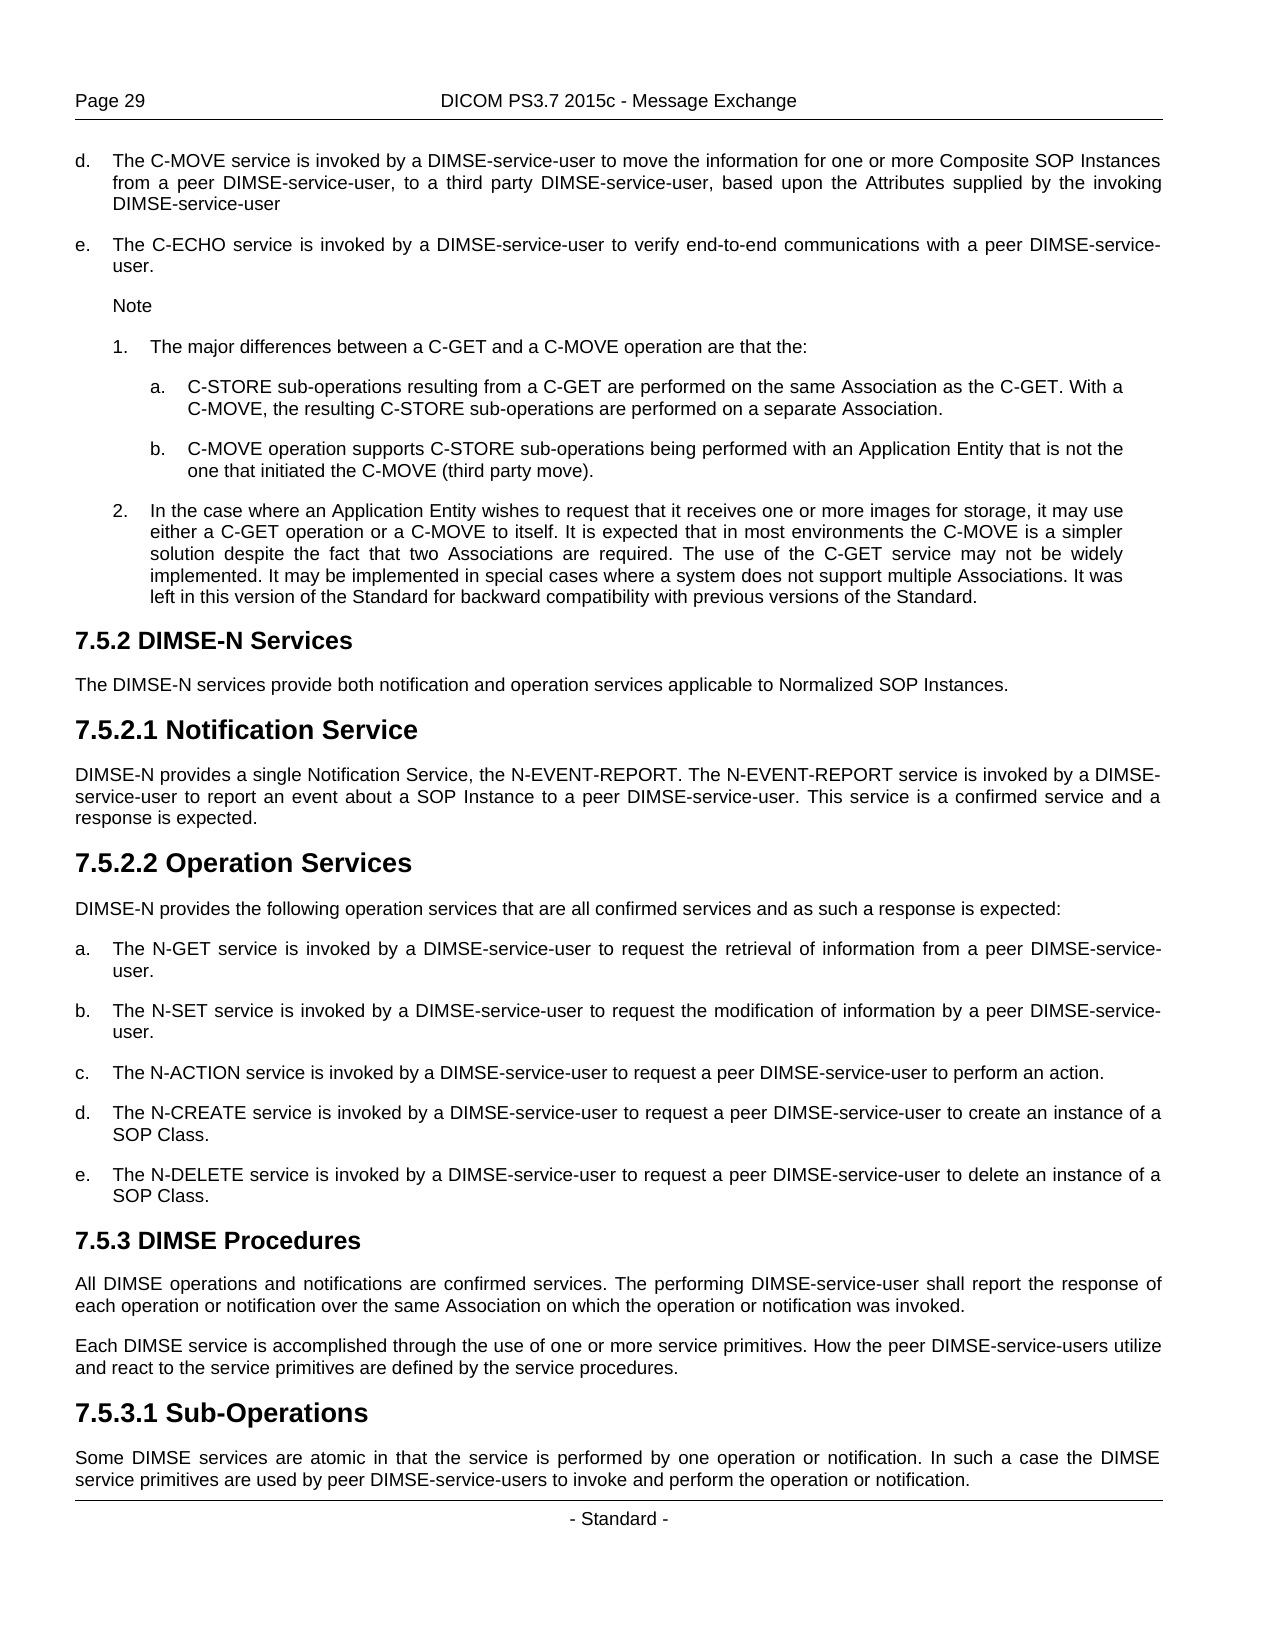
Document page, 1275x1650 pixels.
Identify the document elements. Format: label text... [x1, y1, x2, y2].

text DIMSE-N provides a single Notification Service, the N-EVENT-REPORT. The N-EVENT-REPORT service is invoked by a DIMSE-service-user to report an event about a SOP Instance to a peer DIMSE-service-user. This service is a confirmed service and a response is expected. [75, 764, 1162, 829]
list C-STORE sub-operations resulting from a C-GET are performed on the same Association as the C-GET. With a C-MOVE, the resulting C-STORE sub-operations are performed on a separate Association. [150, 376, 1125, 419]
text Some DIMSE services are atomic in that the service is performed by one operation or notification. In such a case the DIMSE service primitives are used by peer DIMSE-service-users to invoke and perform the operation or notification. [75, 1447, 1162, 1490]
list The N-SET service is invoked by a DIMSE-service-user to request the modification of information by a peer DIMSE-service-user. [75, 1000, 1162, 1043]
text 7.5.2.2 Operation Services [75, 847, 1162, 879]
text All DIMSE operations and notifications are confirmed services. The performing DIMSE-service-user shall report the response of each operation or notification over the same Association on which the operation or notification was invoked. [75, 1273, 1162, 1316]
list C-MOVE operation supports C-STORE sub-operations being performed with an Application Entity that is not the one that initiated the C-MOVE (third party move). [150, 438, 1125, 481]
list The N-DELETE service is invoked by a DIMSE-service-user to request a peer DIMSE-service-user to delete an instance of a SOP Class. [75, 1164, 1162, 1207]
text Note [112, 295, 1125, 317]
list The N-CREATE service is invoked by a DIMSE-service-user to request a peer DIMSE-service-user to create an instance of a SOP Class. [75, 1102, 1162, 1145]
text DIMSE-N provides the following operation services that are all confirmed services and as such a response is expected: [75, 897, 1162, 919]
list In the case where an Application Entity wishes to request that it receives one or more images for storage, it may use either a C-GET operation or a C-MOVE to itself. It is expected that in most environments the C-MOVE is a simpler solution despite the fact that two Associations are required. The use of the C-GET service may not be widely implemented. It may be implemented in special cases where a system does not support multiple Associations. It was left in this version of the Standard for backward compatibility with previous versions of the Standard. [112, 500, 1125, 607]
text 7.5.3.1 Sub-Operations [75, 1397, 1162, 1428]
list The C-MOVE service is invoked by a DIMSE-service-user to move the information for one or more Composite SOP Instances from a peer DIMSE-service-user, to a third party DIMSE-service-user, based upon the Attributes supplied by the invoking DIMSE-service-user [75, 150, 1162, 215]
text The DIMSE-N services provide both notification and operation services applicable to Normalized SOP Instances. [75, 674, 1162, 695]
text 7.5.3 DIMSE Procedures [75, 1226, 1162, 1254]
list The C-ECHO service is invoked by a DIMSE-service-user to verify end-to-end communications with a peer DIMSE-service-user. [75, 233, 1162, 277]
text Each DIMSE service is accomplished through the use of one or more service primitives. How the peer DIMSE-service-users utilize and react to the service primitives are defined by the service procedures. [75, 1335, 1162, 1378]
text 7.5.2.1 Notification Service [75, 714, 1162, 745]
list The N-GET service is invoked by a DIMSE-service-user to request the retrieval of information from a peer DIMSE-service-user. [75, 938, 1162, 981]
list The major differences between a C-GET and a C-MOVE operation are that the: [112, 336, 1125, 357]
text 7.5.2 DIMSE-N Services [75, 626, 1162, 655]
list The N-ACTION service is invoked by a DIMSE-service-user to request a peer DIMSE-service-user to perform an action. [75, 1062, 1162, 1083]
